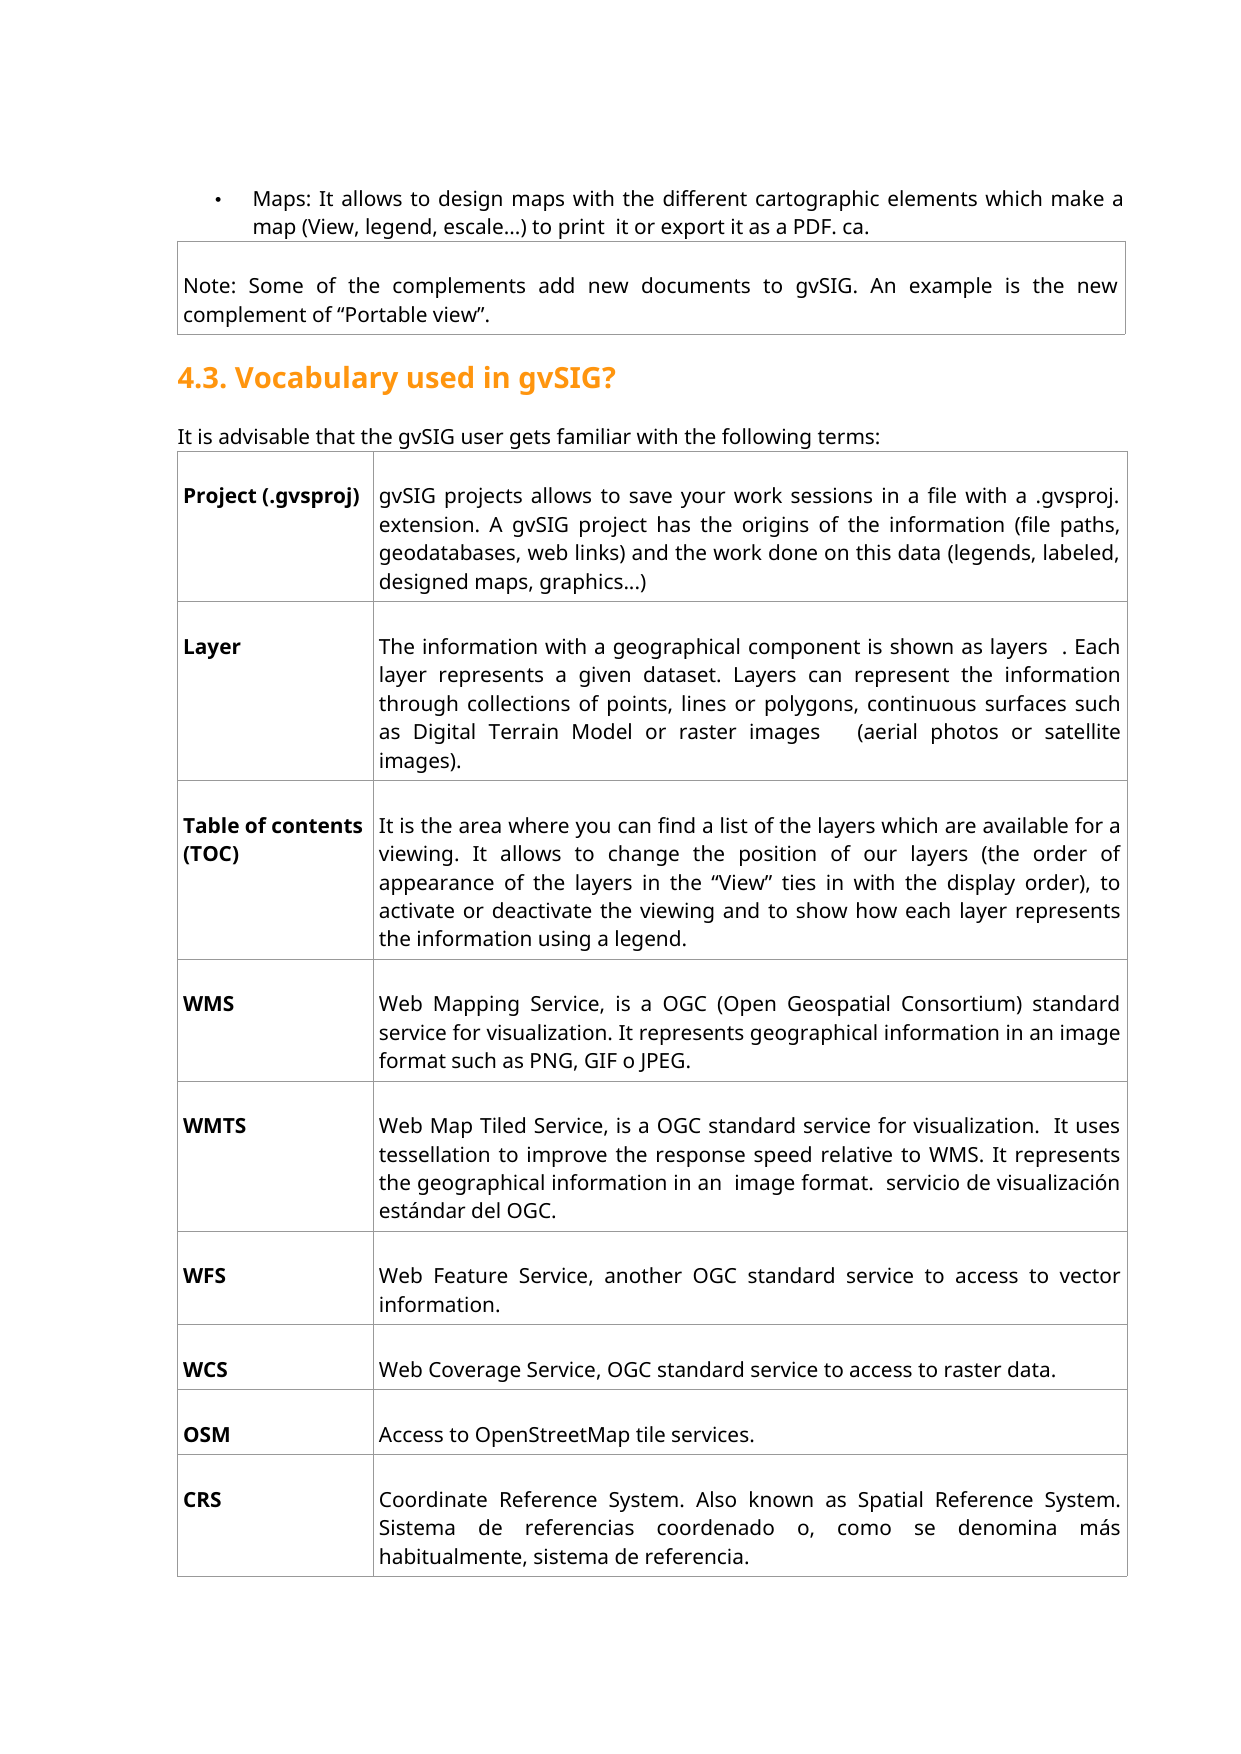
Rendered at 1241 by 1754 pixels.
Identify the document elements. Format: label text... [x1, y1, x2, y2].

table_header gvSIG projects allows to save your work sessions in a file with a .gvsproj. extension. A gvSIG project has the origins of the information (file paths, geodatabases, web links) and the work done on this data (legends, labeled, designed maps, graphics...) [374, 452, 1127, 601]
table_cell Web Mapping Service, is a OGC (Open Geospatial Consortium) standard service for visualization. It represents geographical information in an image format such as PNG, GIF o JPEG. [374, 960, 1127, 1081]
table_header Note: Some of the complements add new documents to gvSIG. An example is the new complement of “Portable view”. [178, 242, 1125, 334]
table_cell Web Feature Service, another OGC standard service to access to vector information. [374, 1232, 1127, 1324]
table_cell Coordinate Reference System. Also known as Spatial Reference System. Sistema de referencias coordenado o, como se denomina más habitualmente, sistema de referencia. [374, 1455, 1127, 1576]
table_cell Table of contents (TOC) [178, 781, 373, 959]
table_cell WCS [178, 1325, 373, 1389]
table_cell Layer [178, 602, 373, 780]
table_cell Web Map Tiled Service, is a OGC standard service for visualization. It uses tessellation to improve the response speed relative to WMS. It represents the geographical information in an image format. servicio de visualización estándar del OGC. [374, 1082, 1127, 1231]
table_cell Access to OpenStreetMap tile services. [374, 1390, 1127, 1454]
table_cell WFS [178, 1232, 373, 1324]
table_cell It is the area where you can find a list of the layers which are available for a viewing. It allows to change the position of our layers (the order of appearance of the layers in the “View” ties in with the display order), to activate or deactivate the viewing and to show how each layer represents the information using a legend. [374, 781, 1127, 959]
table_cell CRS [178, 1455, 373, 1576]
table_header Project (.gvsproj) [178, 452, 373, 601]
text It is advisable that the gvSIG user gets familiar with the following terms: [177, 422, 1125, 451]
table_cell WMTS [178, 1082, 373, 1231]
table_cell OSM [178, 1390, 373, 1454]
table_cell The information with a geographical component is shown as layers . Each layer represents a given dataset. Layers can represent the information through collections of points, lines or polygons, continuous surfaces such as Digital Terrain Model or raster images (aerial photos or satellite images). [374, 602, 1127, 780]
list Maps: It allows to design maps with the different cartographic elements which make a map (View, legend, escale...) to print it or export it as a PDF. ca. [215, 184, 1125, 241]
subtitle 4.3. Vocabulary used in gvSIG? [177, 358, 1125, 397]
table_cell Web Coverage Service, OGC standard service to access to raster data. [374, 1325, 1127, 1389]
table_cell WMS [178, 960, 373, 1081]
